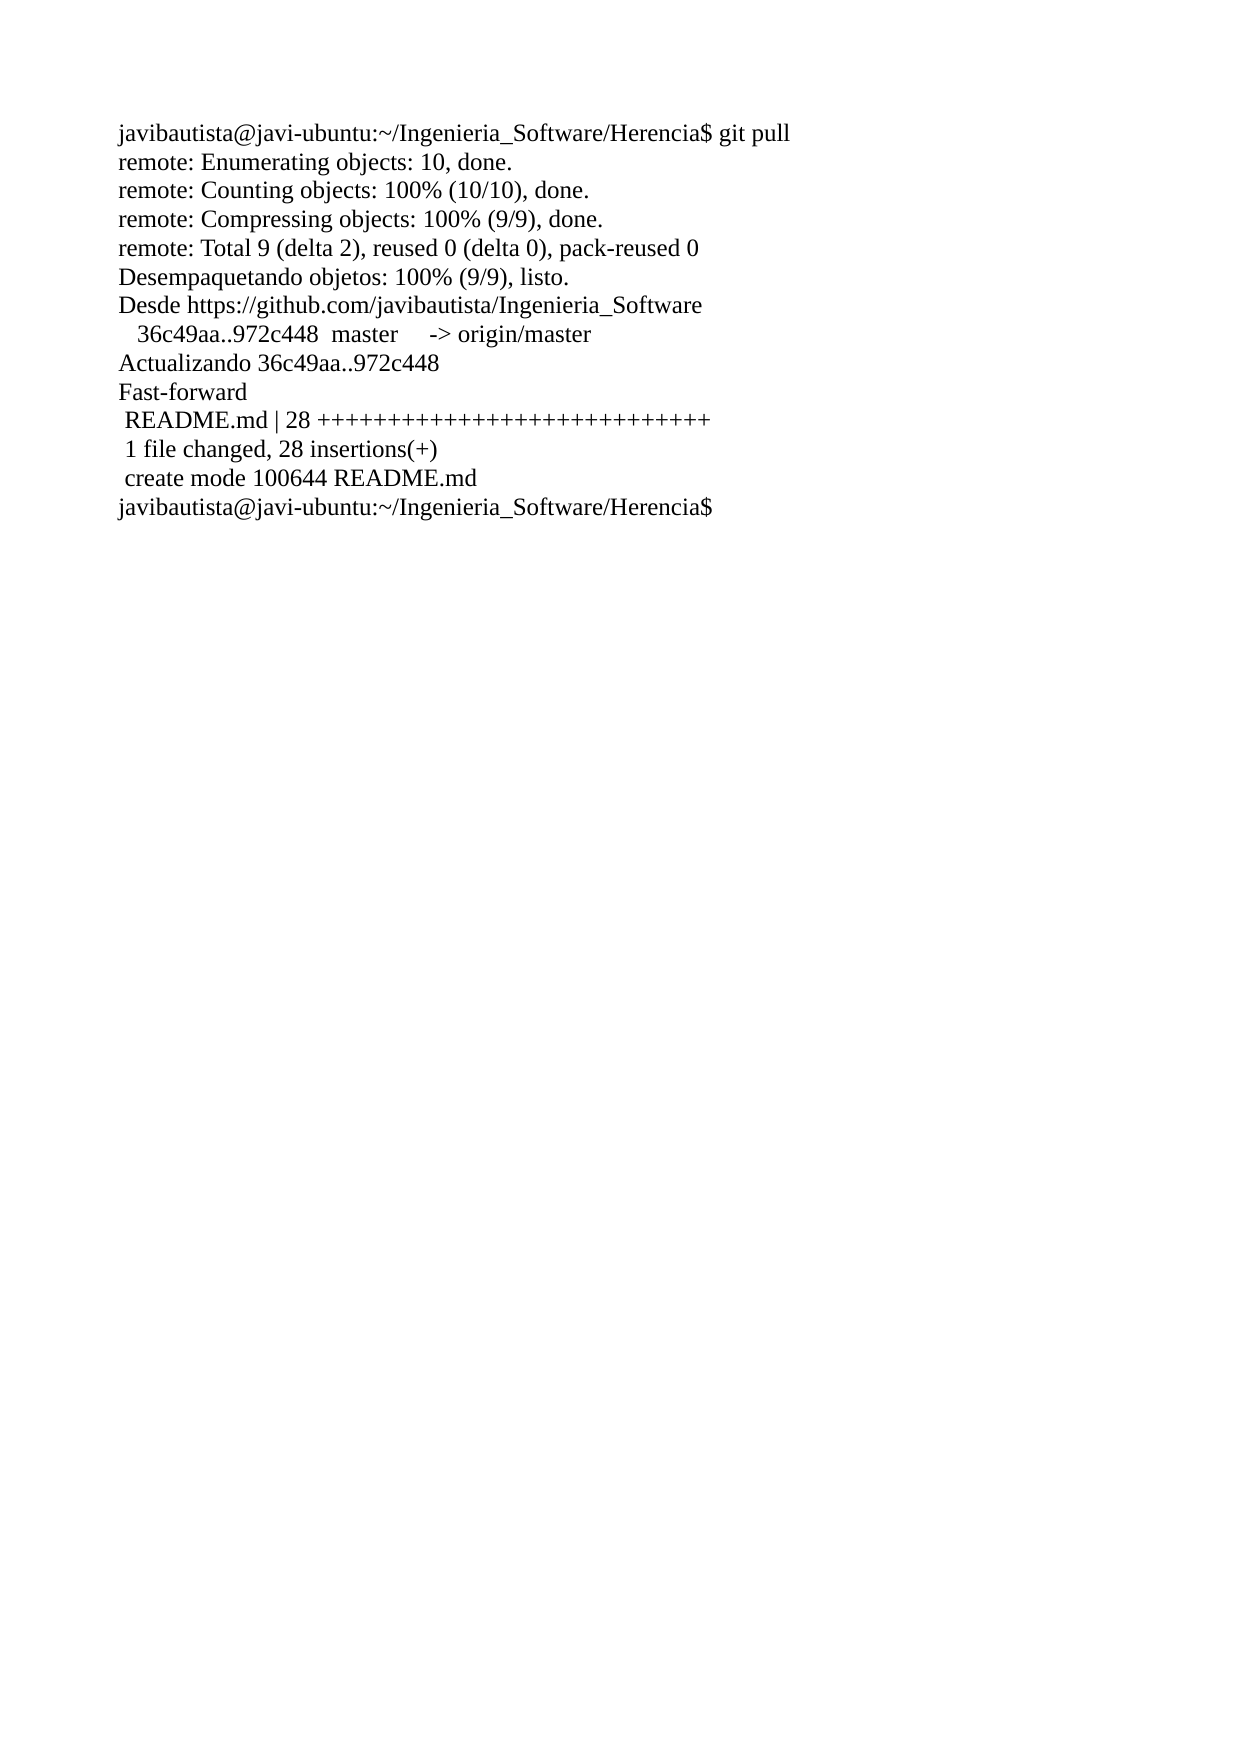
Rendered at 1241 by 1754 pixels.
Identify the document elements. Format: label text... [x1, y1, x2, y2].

text create mode 100644 README.md [118, 463, 1122, 492]
text Fast-forward [118, 377, 1122, 406]
text Desde https://github.com/javibautista/Ingenieria_Software [118, 291, 1122, 319]
text javibautista@javi-ubuntu:~/Ingenieria_Software/Herencia$ [118, 492, 1122, 521]
text 1 file changed, 28 insertions(+) [118, 434, 1122, 463]
text README.md | 28 ++++++++++++++++++++++++++++ [118, 406, 1122, 434]
text remote: Compressing objects: 100% (9/9), done. [118, 204, 1122, 233]
text 36c49aa..972c448 master -> origin/master [118, 319, 1122, 348]
text remote: Enumerating objects: 10, done. [118, 147, 1122, 176]
text remote: Counting objects: 100% (10/10), done. [118, 176, 1122, 204]
text Desempaquetando objetos: 100% (9/9), listo. [118, 262, 1122, 291]
text javibautista@javi-ubuntu:~/Ingenieria_Software/Herencia$ git pull [118, 118, 1122, 147]
text remote: Total 9 (delta 2), reused 0 (delta 0), pack-reused 0 [118, 233, 1122, 262]
text Actualizando 36c49aa..972c448 [118, 348, 1122, 377]
